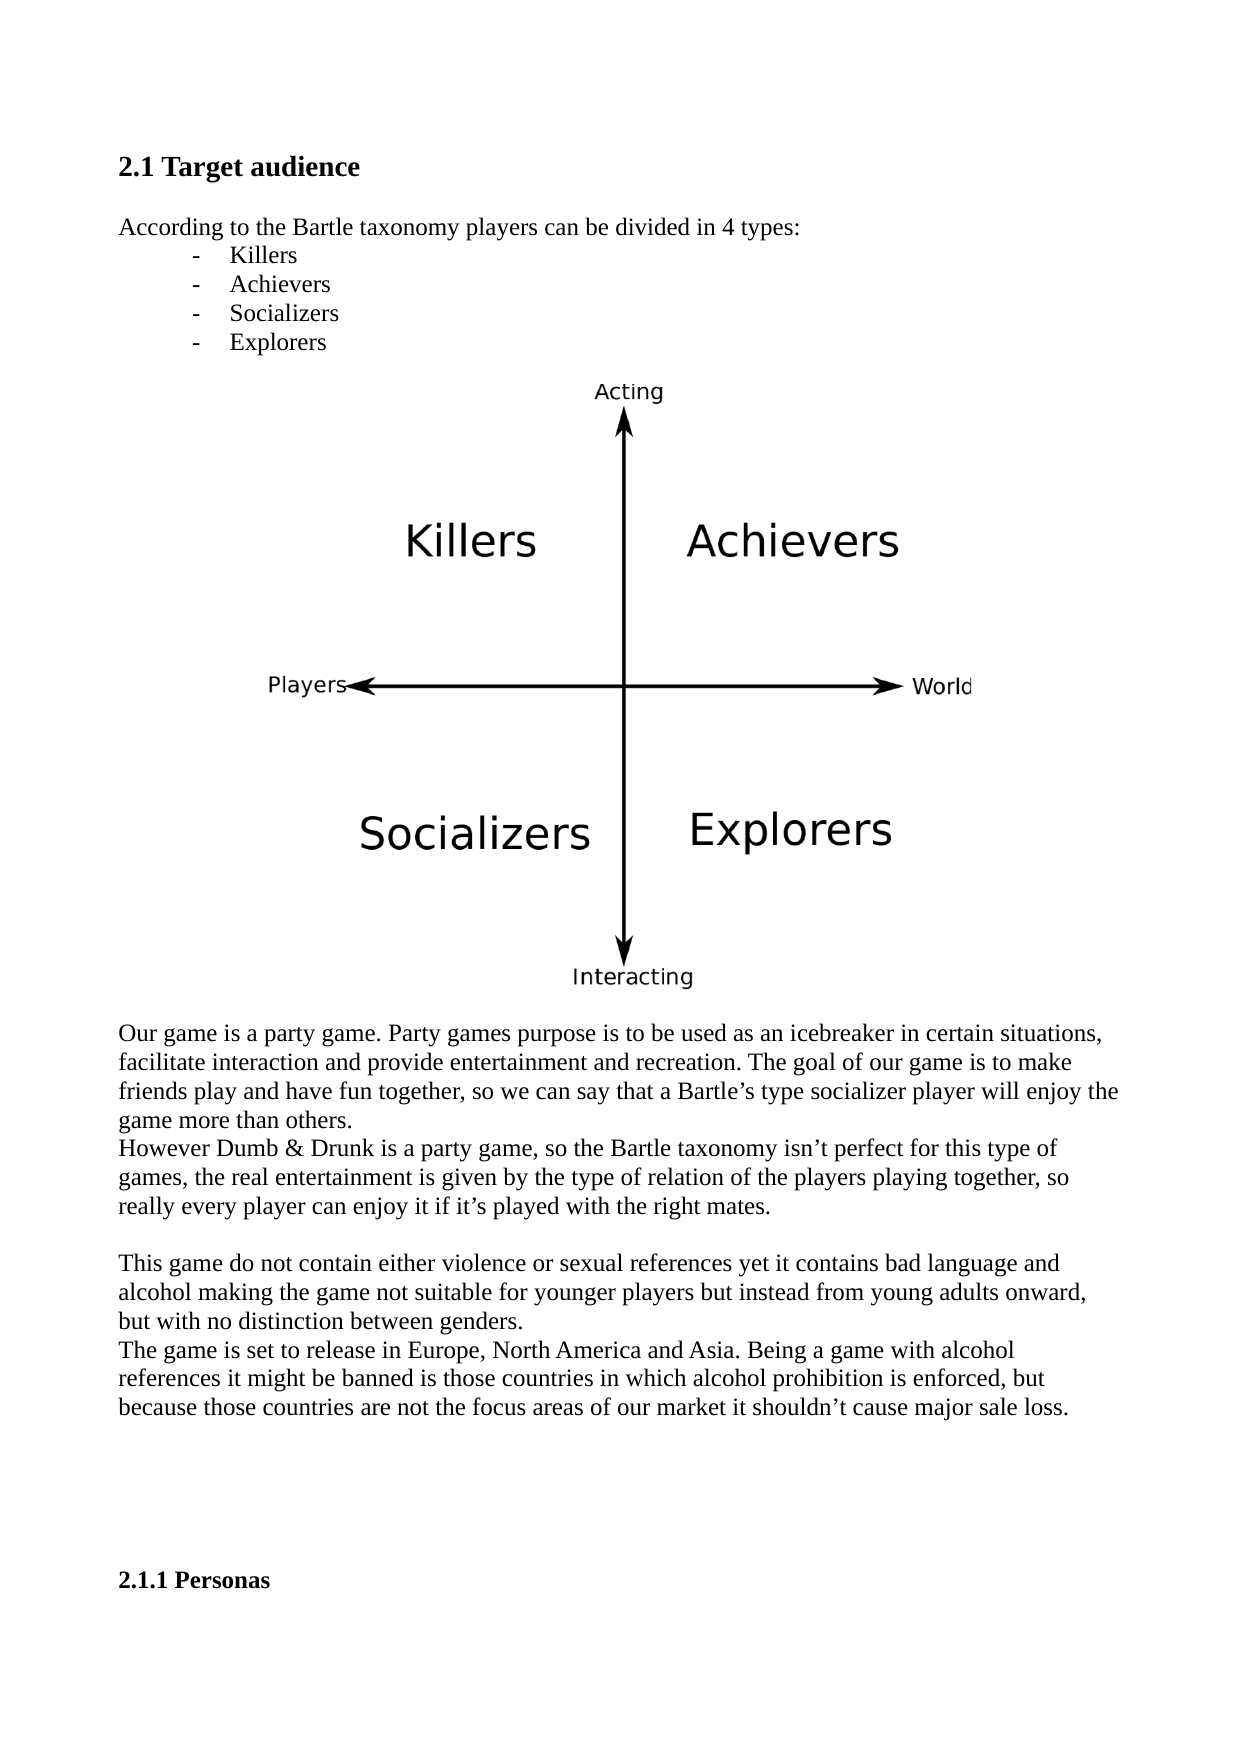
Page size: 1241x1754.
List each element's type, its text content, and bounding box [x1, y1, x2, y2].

text Our game is a party game. Party games purpose is to be used as an icebreaker in certain situations, facilitate interaction and provide entertainment and recreation. The goal of our game is to make friends play and have fun together, so we can say that a Bartle’s type socializer player will enjoy the game more than others. [118, 1018, 1122, 1133]
list Explorers [192, 327, 1122, 355]
text According to the Bartle taxonomy players can be divided in 4 types: [118, 212, 1122, 240]
text This game do not contain either violence or sexual references yet it contains bad language and alcohol making the game not suitable for younger players but instead from young adults onward, but with no distinction between genders. [118, 1248, 1122, 1335]
text 2.1 Target audience [118, 149, 1122, 183]
list Socializers [192, 298, 1122, 327]
text The game is set to release in Europe, North America and Asia. Being a game with alcohol references it might be banned is those countries in which alcohol prohibition is enforced, but because those countries are not the focus areas of our market it shouldn’t cause major sale loss. [118, 1335, 1122, 1421]
picture [269, 384, 972, 990]
list Killers [192, 240, 1122, 269]
text However Dumb & Drunk is a party game, so the Bartle taxonomy isn’t perfect for this type of games, the real entertainment is given by the type of relation of the players playing together, so really every player can enjoy it if it’s played with the right mates. [118, 1133, 1122, 1220]
text 2.1.1 Personas [118, 1565, 1122, 1593]
list Achievers [192, 269, 1122, 298]
